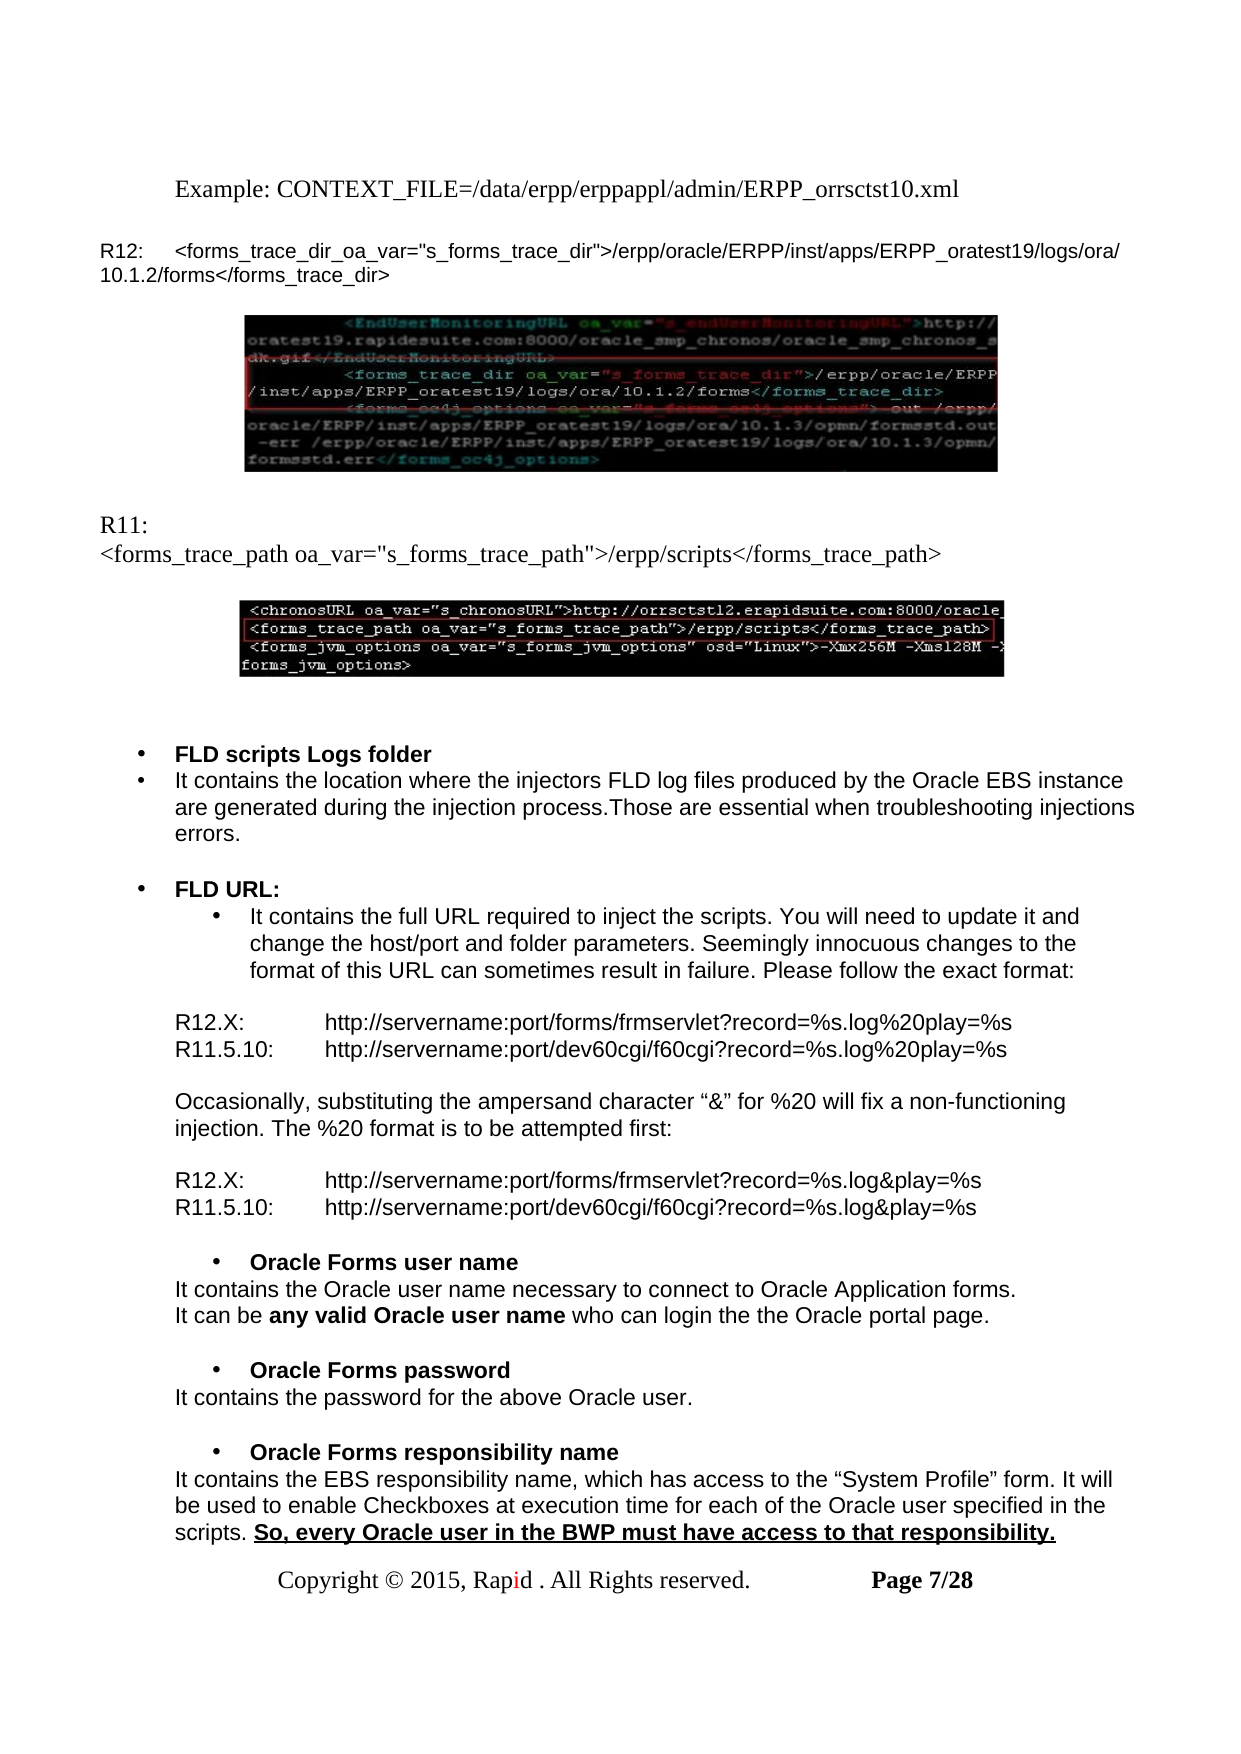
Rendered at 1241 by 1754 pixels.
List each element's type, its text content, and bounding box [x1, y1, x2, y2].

text It contains the EBS responsibility name, which has access to the “System Profile” form. It will be used to enable Checkboxes at execution time for each of the Oracle user specified in the scripts. So, every Oracle user in the BWP must have access to that responsibility. [174, 1466, 1144, 1545]
text R11: [99, 510, 1144, 539]
list It contains the full URL required to inject the scripts. You will need to update it and change the host/port and folder parameters. Seemingly innocuous changes to the format of this URL can sometimes result in failure. Please follow the exact format: [212, 903, 1144, 983]
picture [237, 598, 1007, 683]
text R12.X: http://servername:port/forms/frmservlet?record=%s.log&play=%s R11.5.10: http://servername:port/dev60cgi/f60cgi?record=%s.log&play=%s [174, 1141, 1144, 1220]
text Example: CONTEXT_FILE=/data/erpp/erppappl/admin/ERPP_orrsctst10.xml [99, 174, 1144, 203]
text It contains the Oracle user name necessary to connect to Oracle Application forms. [174, 1276, 1144, 1302]
list It contains the location where the injectors FLD log files produced by the Oracle EBS instance are generated during the injection process.Those are essential when troubleshooting injections errors. [137, 767, 1144, 846]
list Oracle Forms user name [212, 1249, 1144, 1276]
text Occasionally, substituting the ampersand character “&” for %20 will fix a non-functioning injection. The %20 format is to be attempted first: [174, 1062, 1144, 1141]
list FLD scripts Logs folder [137, 741, 1144, 767]
picture [242, 315, 1002, 473]
text It can be any valid Oracle user name who can login the the Oracle portal page. [174, 1302, 1144, 1328]
list Oracle Forms password [212, 1357, 1144, 1384]
text R12: <forms_trace_dir_oa_var="s_forms_trace_dir">/erpp/oracle/ERPP/inst/apps/ERPP_oratest19/logs/ora/10.1.2/forms</forms_trace_dir> [99, 239, 1144, 287]
text <forms_trace_path oa_var="s_forms_trace_path">/erpp/scripts</forms_trace_path> [99, 539, 1144, 568]
list Oracle Forms responsibility name [212, 1439, 1144, 1466]
list FLD URL: [137, 876, 1144, 903]
text R12.X: http://servername:port/forms/frmservlet?record=%s.log%20play=%s R11.5.10: http://servername:port/dev60cgi/f60cgi?record=%s.log%20play=%s [174, 983, 1144, 1062]
text It contains the password for the above Oracle user. [174, 1384, 1144, 1410]
